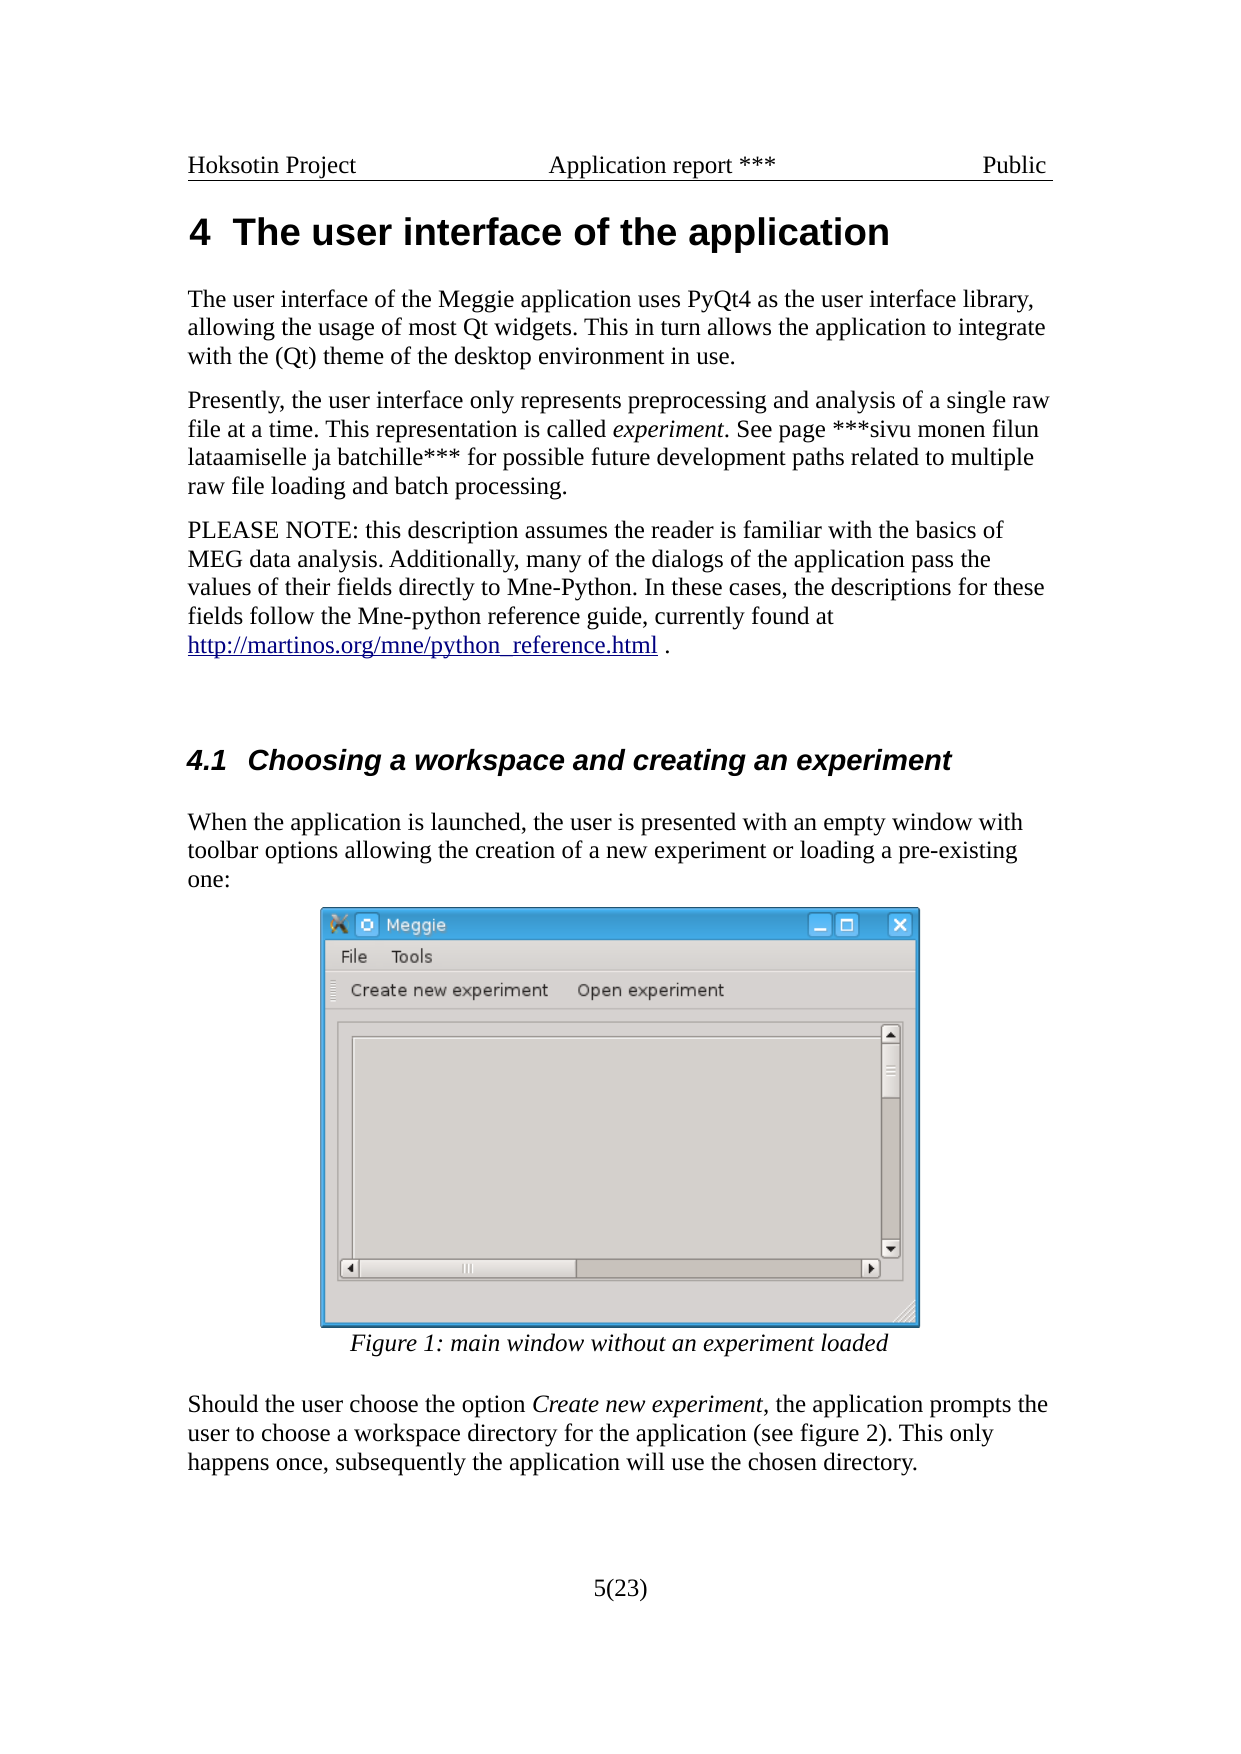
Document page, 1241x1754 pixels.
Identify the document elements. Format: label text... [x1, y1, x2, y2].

text Should the user choose the option Create new experiment, the application prompts the user to choose a workspace directory for the application (see figure 2). This only happens once, subsequently the application will use the chosen directory. [187, 1389, 1053, 1475]
text PLEASE NOTE: this description assumes the reader is familiar with the basics of MEG data analysis. Additionally, many of the dialogs of the application pass the values of their fields directly to Mne-Python. In these cases, the descriptions for these fields follow the Mne-python reference guide, currently found at http://martinos.org/mne/python_reference.html . [187, 515, 1053, 659]
text The user interface of the Meggie application uses PyQt4 as the user interface library, allowing the usage of most Qt widgets. This in turn allows the application to integrate with the (Qt) theme of the desktop environment in use. [187, 284, 1053, 370]
text Figure 1: main window without an experiment loaded [320, 1328, 920, 1357]
subtitle The user interface of the application [178, 210, 1053, 254]
text When the application is launched, the user is presented with an empty window with toolbar options allowing the creation of a new experiment or loading a pre-existing one: [187, 807, 1053, 893]
text Presently, the user interface only represents preprocessing and analysis of a single raw file at a time. This representation is called experiment. See page ***sivu monen filun lataamiselle ja batchille*** for possible future development paths related to multiple raw file loading and batch processing. [187, 385, 1053, 500]
picture [320, 907, 921, 1328]
subtitle Choosing a workspace and creating an experiment [178, 743, 1053, 777]
